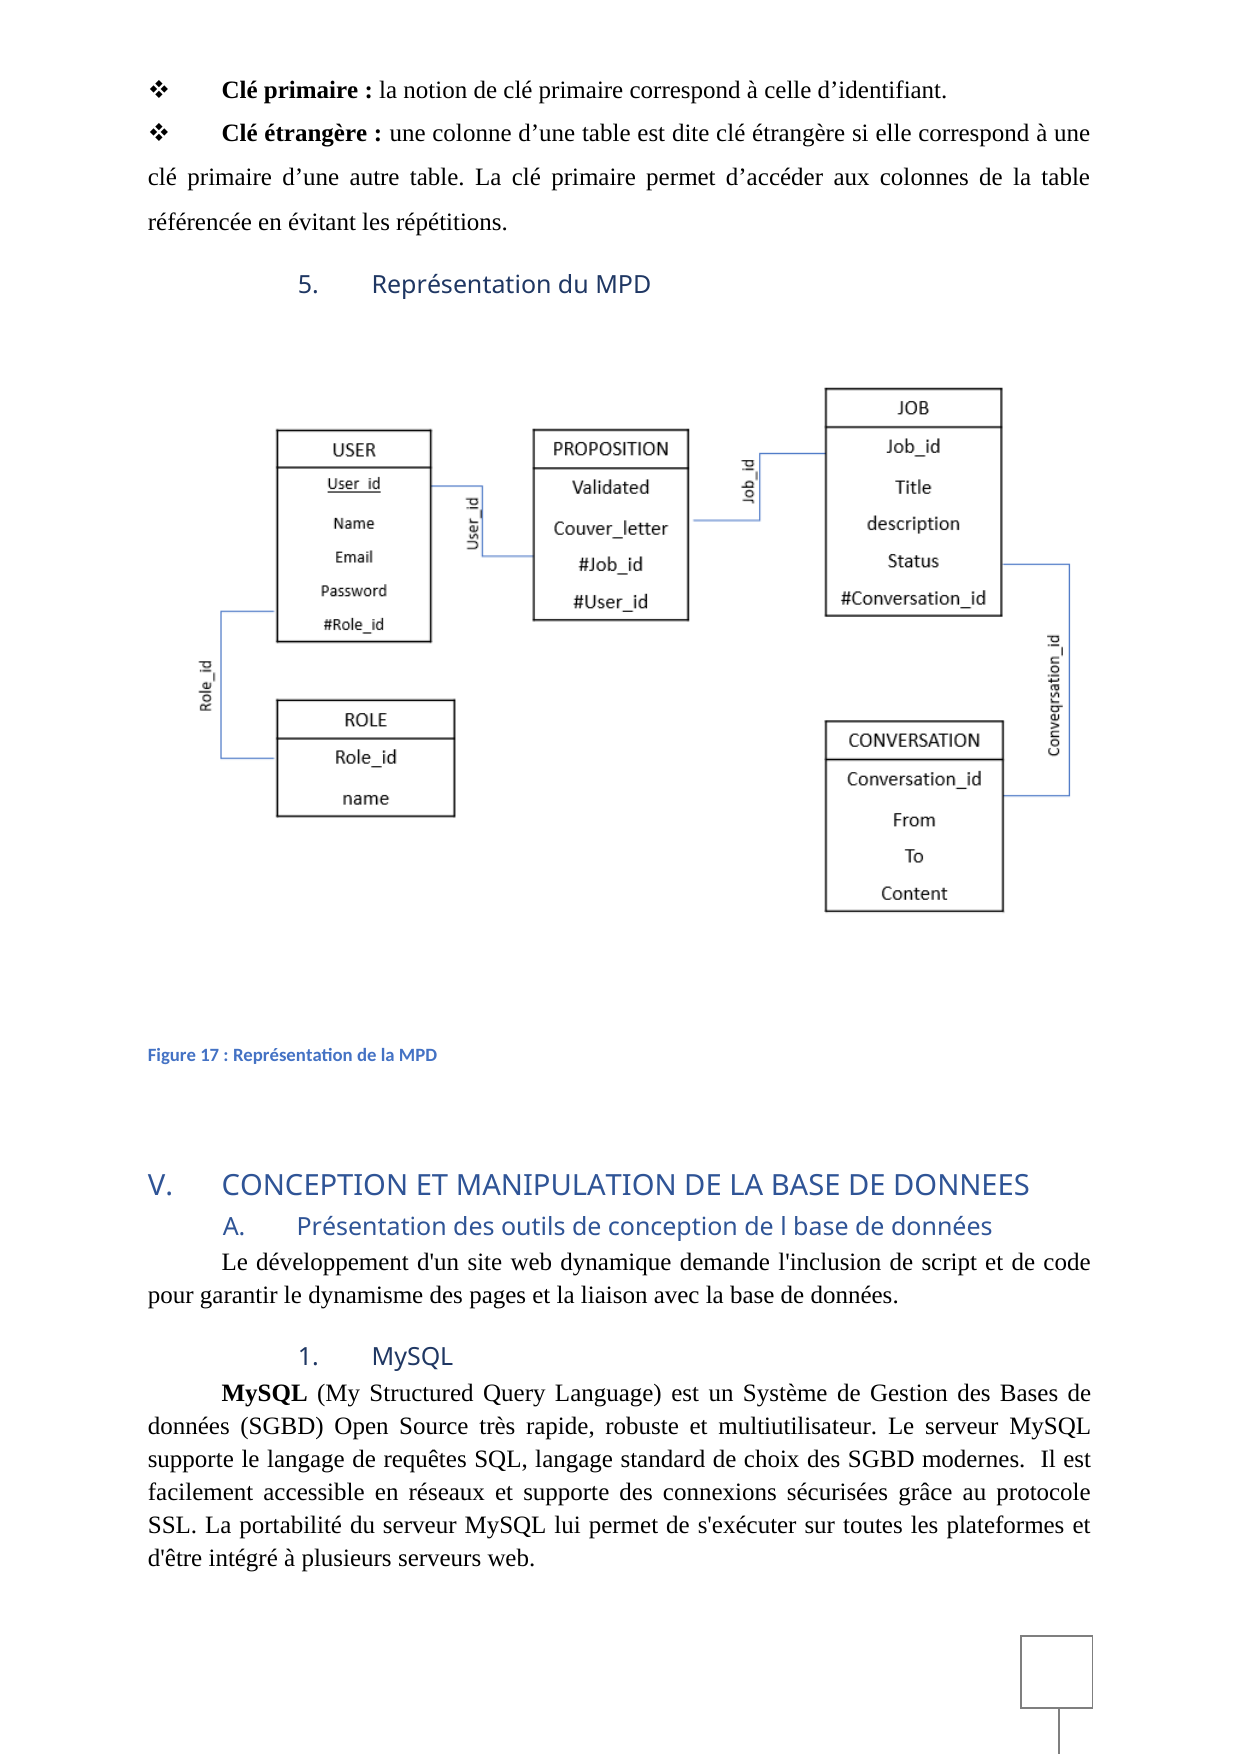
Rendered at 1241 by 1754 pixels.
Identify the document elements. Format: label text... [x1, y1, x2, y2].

text Le développement d'un site web dynamique demande l'inclusion de script et de code pour garantir le dynamisme des pages et la liaison avec la base de données. [148, 1247, 1092, 1309]
text MySQL (My Structured Query Language) est un Système de Gestion des Bases de données (SGBD) Open Source très rapide, robuste et multiutilisateur. Le serveur MySQL supporte le langage de requêtes SQL, langage standard de choix des SGBD modernes. Il est facilement accessible en réseaux et supporte des connexions sécurisées grâce au protocole SSL. La portabilité du serveur MySQL lui permet de s'exécuter sur toutes les plateformes et d'être intégré à plusieurs serveurs web. [148, 1378, 1092, 1572]
subtitle CONCEPTION ET MANIPULATION DE LA BASE DE DONNEES [148, 1164, 1093, 1204]
list Clé étrangère : une colonne d’une table est dite clé étrangère si elle correspond à une clé primaire d’une autre table. La clé primaire permet d’accéder aux colonnes de la table référencée en évitant les répétitions. [148, 118, 1092, 236]
subtitle Présentation des outils de conception de l base de données [223, 1208, 1093, 1242]
subtitle MySQL [298, 1338, 1093, 1373]
text Figure 17 : Représentation de la MPD [148, 1043, 1093, 1066]
list Clé primaire : la notion de clé primaire correspond à celle d’identifiant. [148, 75, 1092, 104]
subtitle Représentation du MPD [298, 267, 1093, 301]
